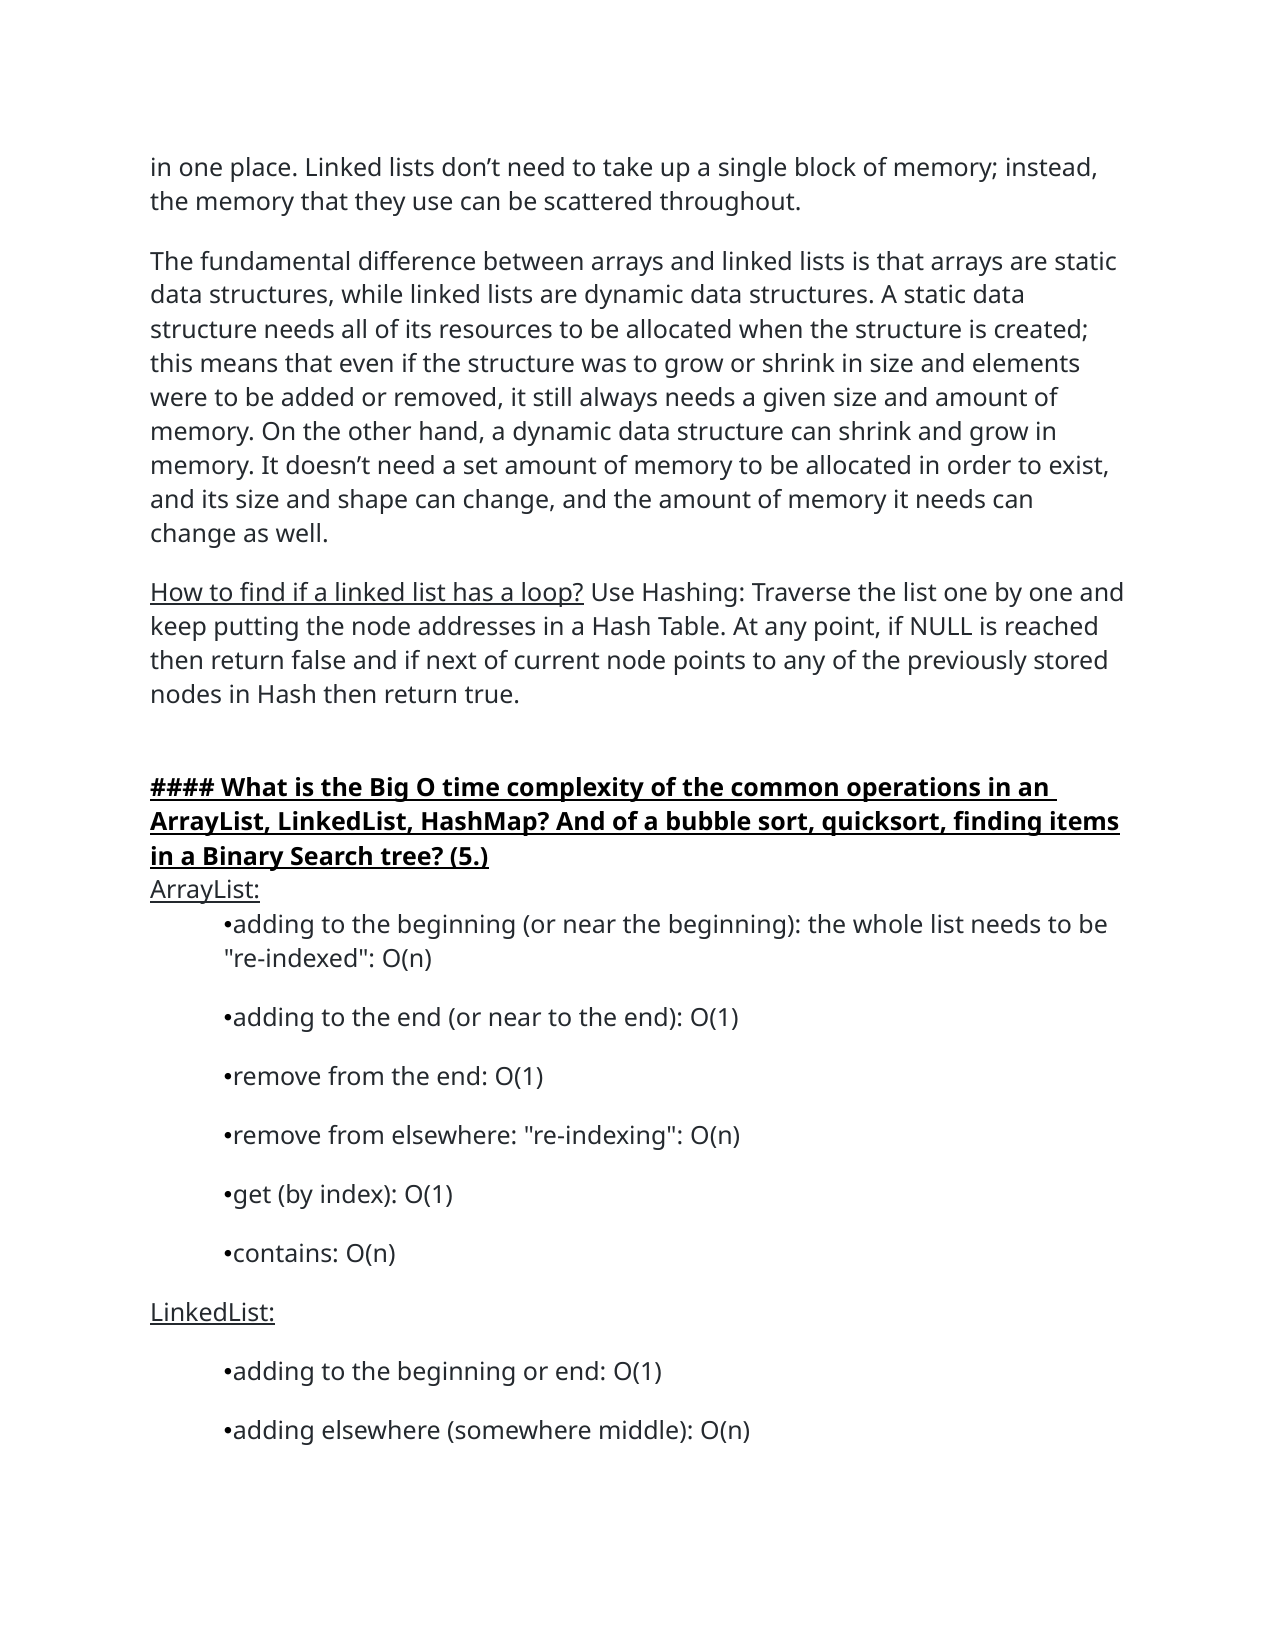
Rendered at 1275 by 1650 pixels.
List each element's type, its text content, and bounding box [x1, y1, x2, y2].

list contains: O(n) [150, 1236, 1125, 1270]
text #### What is the Big O time complexity of the common operations in an ArrayList, LinkedList, HashMap? And of a bubble sort, quicksort, finding items in a Binary Search tree? (5.) [150, 770, 1125, 872]
list adding to the end (or near to the end): O(1) [150, 999, 1125, 1033]
list remove from the end: O(1) [150, 1058, 1125, 1092]
text LinkedList: [150, 1295, 1125, 1329]
list adding elsewhere (somewhere middle): O(n) [150, 1413, 1125, 1447]
list adding to the beginning (or near the beginning): the whole list needs to be "re-indexed": O(n) [150, 906, 1125, 974]
list get (by index): O(1) [150, 1177, 1125, 1211]
text The fundamental difference between arrays and linked lists is that arrays are static data structures, while linked lists are dynamic data structures. A static data structure needs all of its resources to be allocated when the structure is created; this means that even if the structure was to grow or shrink in size and elements were to be added or removed, it still always needs a given size and amount of memory. On the other hand, a dynamic data structure can shrink and grow in memory. It doesn’t need a set amount of memory to be allocated in order to exist, and its size and shape can change, and the amount of memory it needs can change as well. [150, 243, 1125, 550]
text in one place. Linked lists don’t need to take up a single block of memory; instead, the memory that they use can be scattered throughout. [150, 150, 1125, 218]
list adding to the beginning or end: O(1) [150, 1354, 1125, 1388]
text ArrayList: [150, 872, 1125, 906]
text How to find if a linked list has a loop? Use Hashing: Traverse the list one by one and keep putting the node addresses in a Hash Table. At any point, if NULL is reached then return false and if next of current node points to any of the previously stored nodes in Hash then return true. [150, 575, 1125, 711]
list remove from elsewhere: "re-indexing": O(n) [150, 1117, 1125, 1152]
